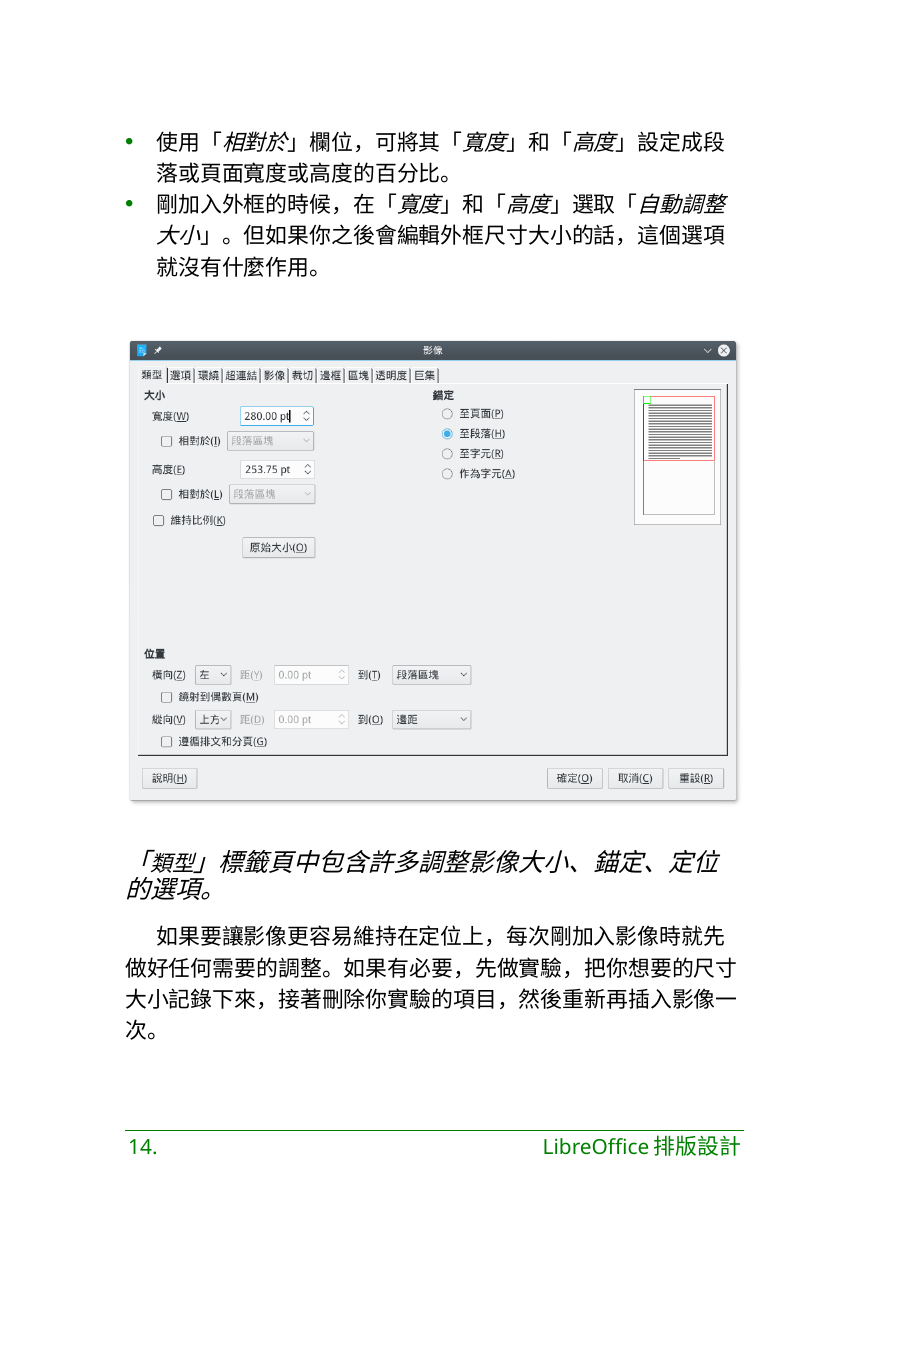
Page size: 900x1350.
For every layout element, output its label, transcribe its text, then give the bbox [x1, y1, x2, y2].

list 剛加入外框的時候，在「寬度」和「高度」選取「自動調整大小」。但如果你之後會編輯外框尺寸大小的話，這個選項就沒有什麼作用。 [125, 187, 744, 281]
picture [125, 336, 744, 809]
table_cell 「類型」標籤頁中包含許多調整影像大小、錨定、定位的選項。 [125, 842, 744, 904]
list 使用「相對於」欄位，可將其「寬度」和「高度」設定成段落或頁面寬度或高度的百分比。 [125, 125, 744, 187]
text 如果要讓影像更容易維持在定位上，每次剛加入影像時就先做好任何需要的調整。如果有必要，先做實驗，把你想要的尺寸大小記錄下來，接著刪除你實驗的項目，然後重新再插入影像一次。 [125, 920, 744, 1045]
table_header [125, 305, 744, 336]
table_header [125, 809, 744, 842]
